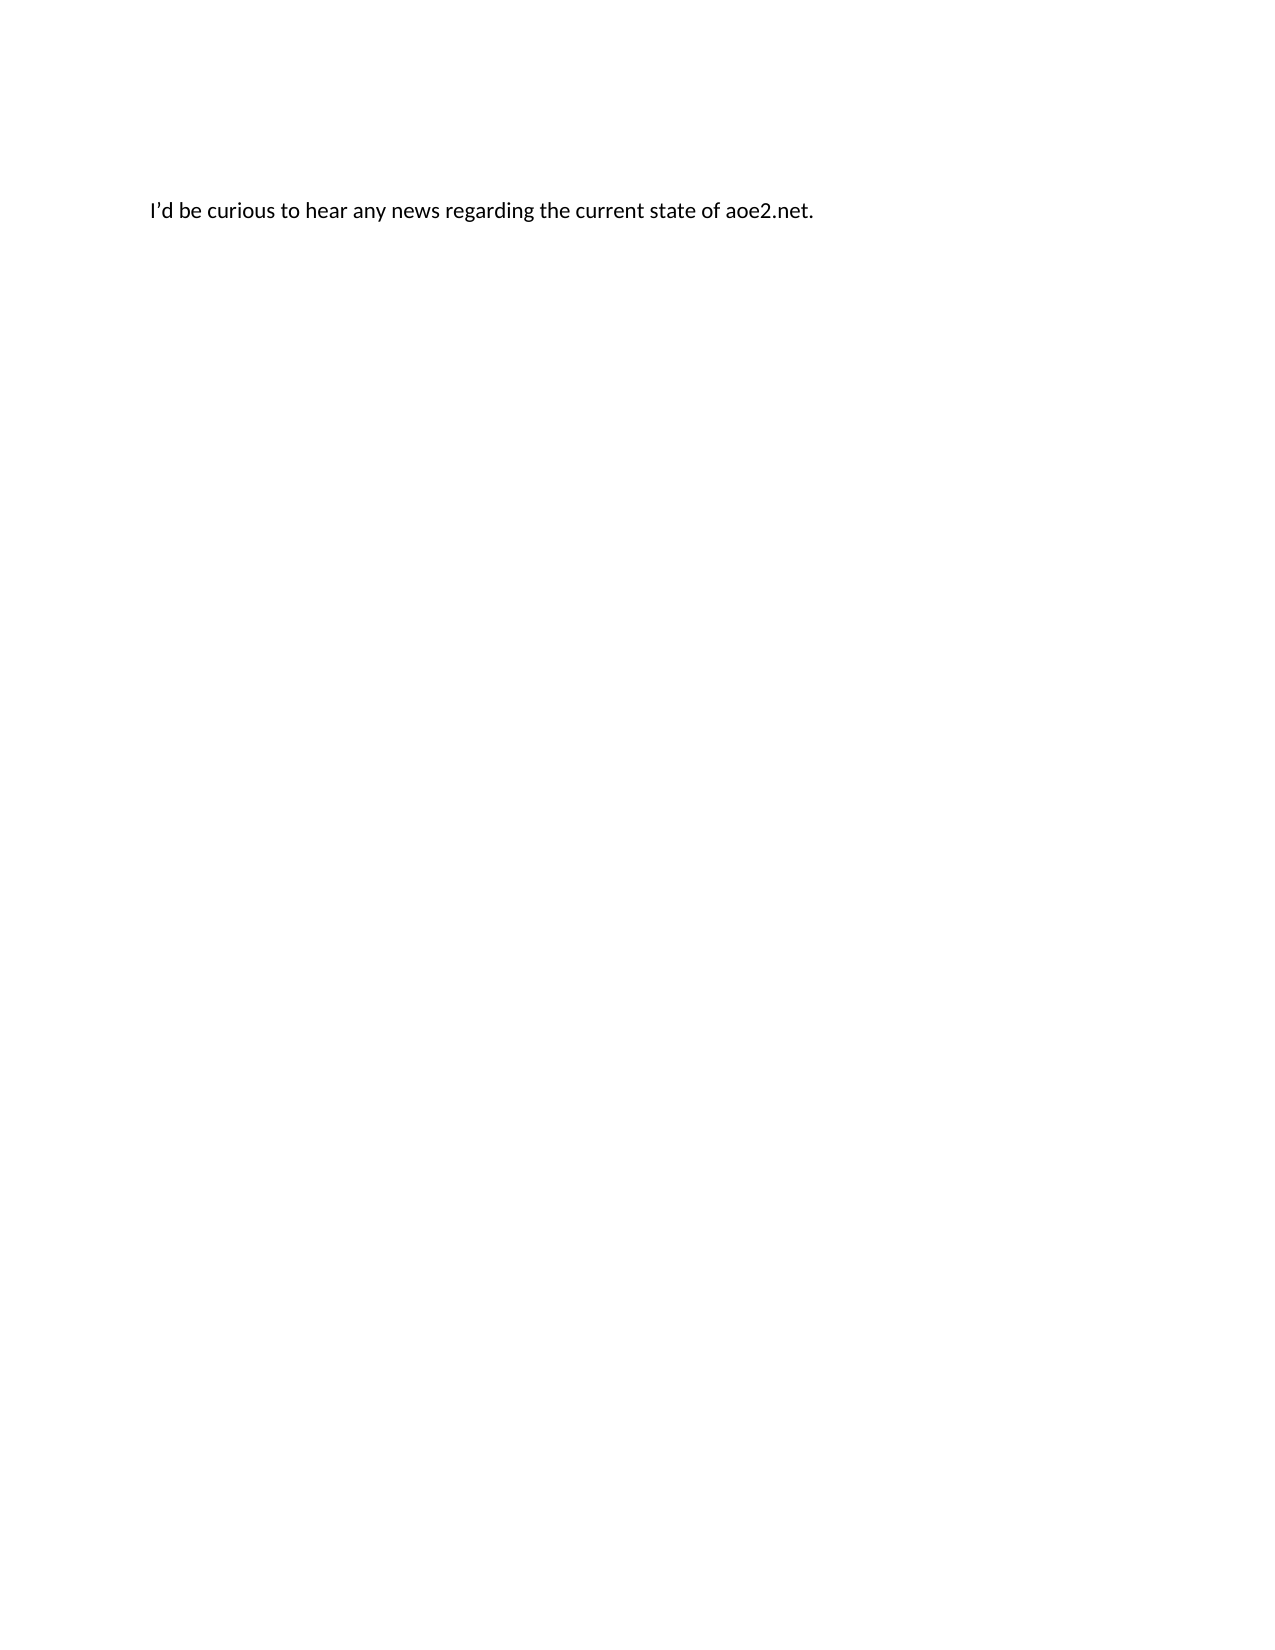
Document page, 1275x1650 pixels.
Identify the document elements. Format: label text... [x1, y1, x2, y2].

text I’d be curious to hear any news regarding the current state of aoe2.net. [150, 197, 1125, 224]
